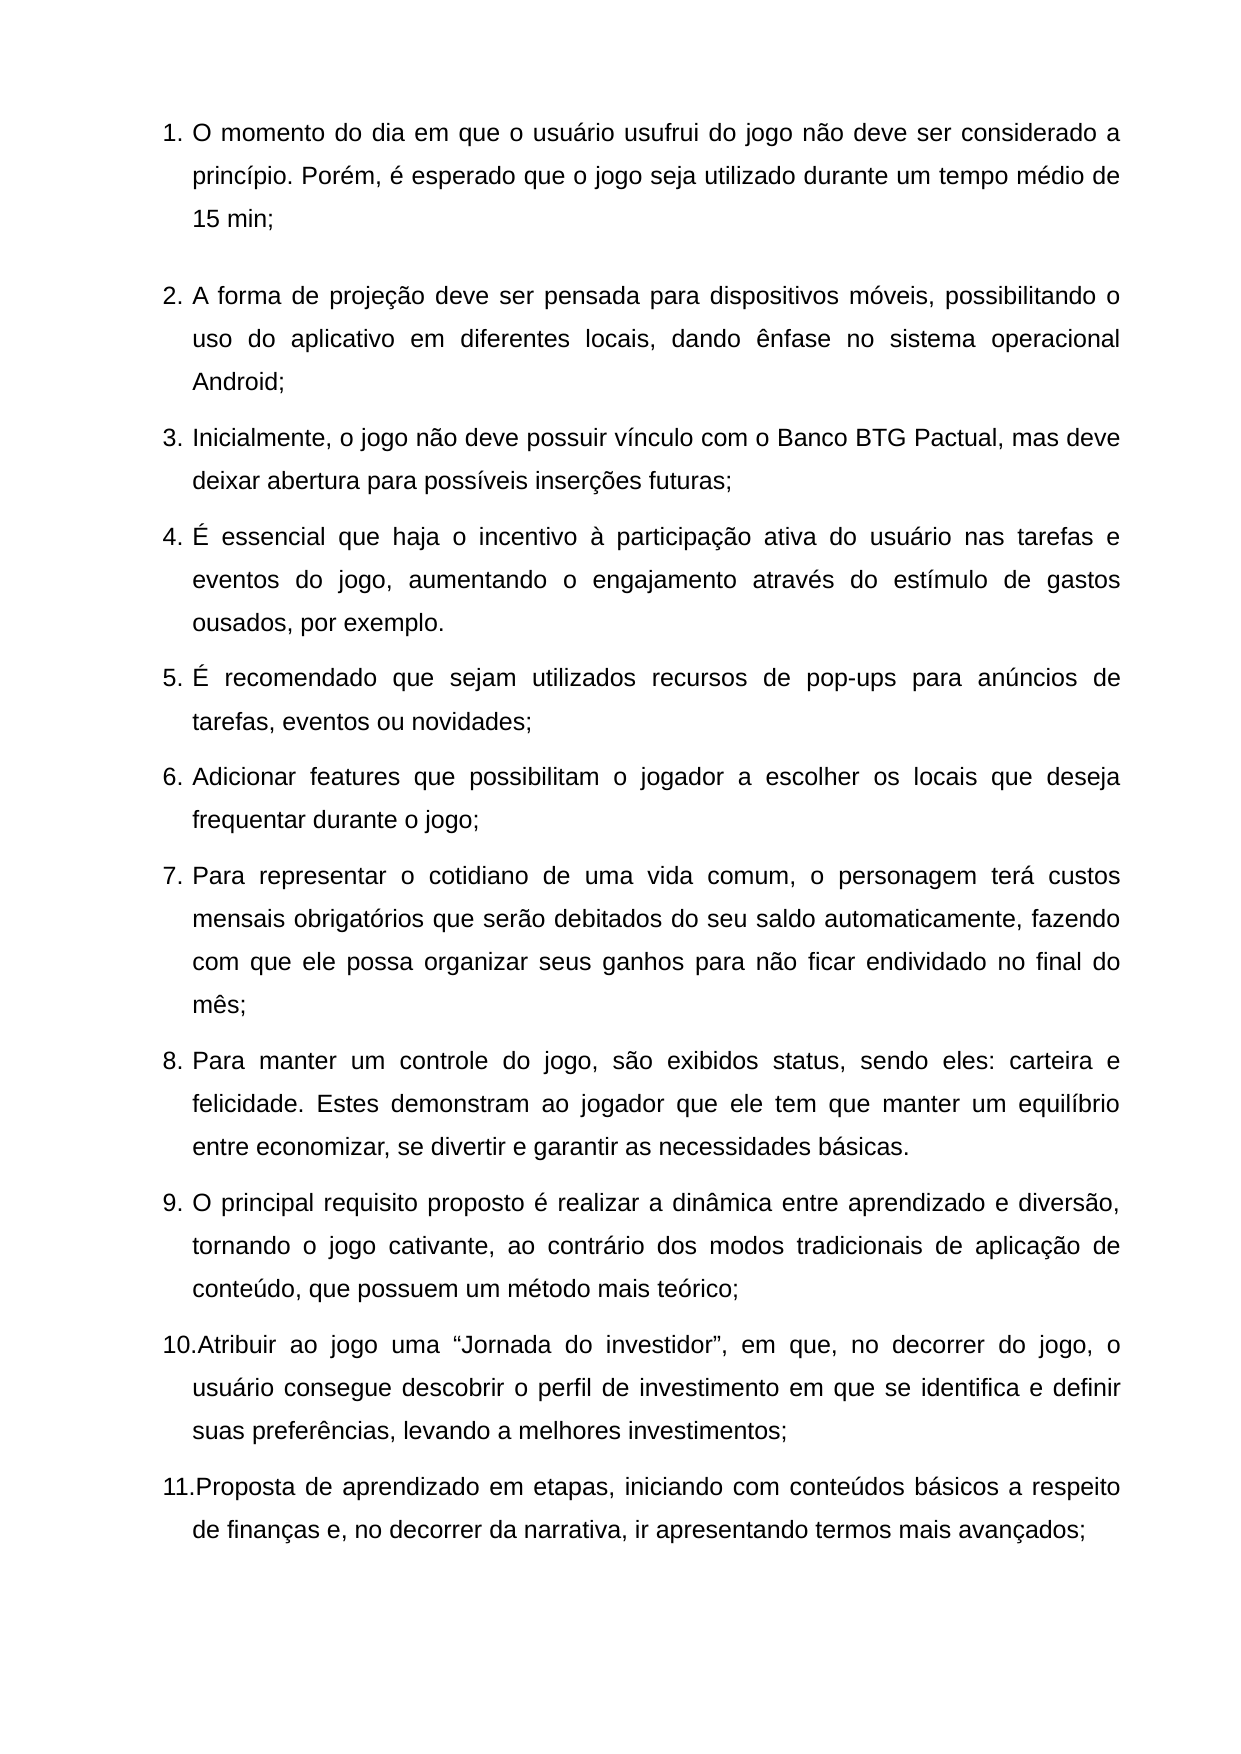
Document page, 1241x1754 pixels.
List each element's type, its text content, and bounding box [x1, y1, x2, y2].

list É recomendado que sejam utilizados recursos de pop-ups para anúncios de tarefas, eventos ou novidades; [162, 663, 1122, 735]
list Para manter um controle do jogo, são exibidos status, sendo eles: carteira e felicidade. Estes demonstram ao jogador que ele tem que manter um equilíbrio entre economizar, se divertir e garantir as necessidades básicas. [162, 1046, 1122, 1161]
list A forma de projeção deve ser pensada para dispositivos móveis, possibilitando o uso do aplicativo em diferentes locais, dando ênfase no sistema operacional Android; [162, 281, 1122, 396]
list O principal requisito proposto é realizar a dinâmica entre aprendizado e diversão, tornando o jogo cativante, ao contrário dos modos tradicionais de aplicação de conteúdo, que possuem um método mais teórico; [162, 1188, 1122, 1303]
list É essencial que haja o incentivo à participação ativa do usuário nas tarefas e eventos do jogo, aumentando o engajamento através do estímulo de gastos ousados, por exemplo. [162, 521, 1122, 636]
list Atribuir ao jogo uma “Jornada do investidor”, em que, no decorrer do jogo, o usuário consegue descobrir o perfil de investimento em que se identifica e definir suas preferências, levando a melhores investimentos; [162, 1329, 1122, 1444]
list Inicialmente, o jogo não deve possuir vínculo com o Banco BTG Pactual, mas deve deixar abertura para possíveis inserções futuras; [162, 423, 1122, 494]
list Adicionar features que possibilitam o jogador a escolher os locais que deseja frequentar durante o jogo; [162, 762, 1122, 834]
list Proposta de aprendizado em etapas, iniciando com conteúdos básicos a respeito de finanças e, no decorrer da narrativa, ir apresentando termos mais avançados; [162, 1471, 1122, 1543]
list Para representar o cotidiano de uma vida comum, o personagem terá custos mensais obrigatórios que serão debitados do seu saldo automaticamente, fazendo com que ele possa organizar seus ganhos para não ficar endividado no final do mês; [162, 861, 1122, 1019]
list O momento do dia em que o usuário usufrui do jogo não deve ser considerado a princípio. Porém, é esperado que o jogo seja utilizado durante um tempo médio de 15 min; [162, 118, 1122, 233]
